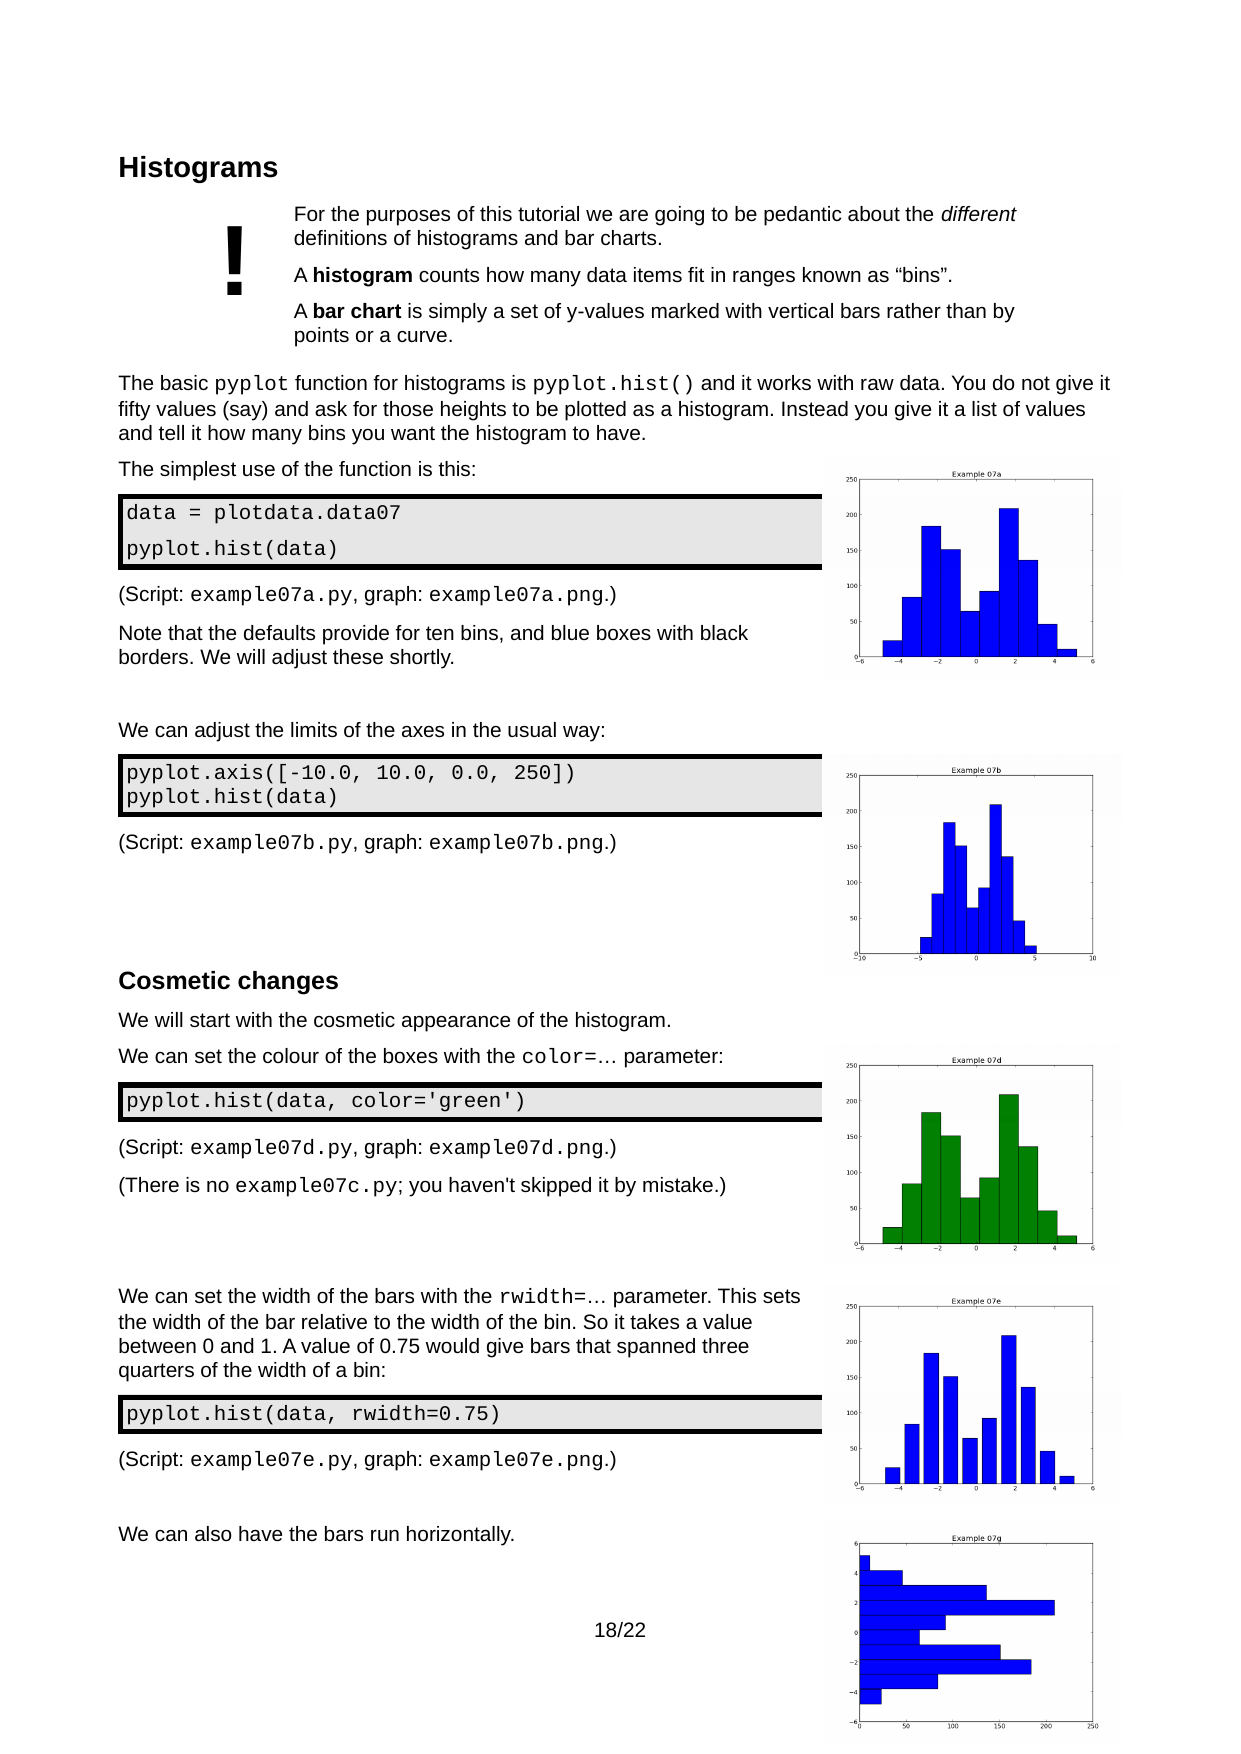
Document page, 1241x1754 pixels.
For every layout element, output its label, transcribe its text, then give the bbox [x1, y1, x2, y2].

subtitle Histograms [118, 150, 1122, 183]
picture [822, 1284, 1123, 1506]
text We can also have the bars run horizontally. [118, 1522, 822, 1546]
text (Script: example07a.py, graph: example07a.png.) [118, 582, 822, 608]
picture [822, 1043, 1123, 1266]
text pyplot.hist(data, color='green') [123, 1088, 822, 1117]
text We can adjust the limits of the axes in the usual way: [118, 717, 1122, 741]
text We can set the width of the bars with the rwidth=… parameter. This sets the width of the bar relative to the width of the bin. So it takes a value between 0 and 1. A value of 0.75 would give bars that spanned three quarters of the width of a bin: [118, 1284, 822, 1382]
picture [822, 753, 1123, 976]
text data = plotdata.data07 [123, 499, 822, 526]
text pyplot.axis([-10.0, 10.0, 0.0, 250]) pyplot.hist(data) [123, 759, 822, 812]
table_header ! [177, 202, 294, 359]
text We can set the colour of the boxes with the color=… parameter: [118, 1044, 822, 1070]
text (There is no example07c.py; you haven't skipped it by mistake.) [118, 1173, 822, 1199]
text The basic pyplot function for histograms is pyplot.hist() and it works with raw data. You do not give it fifty values (say) and ask for those heights to be plotted as a histogram. Instead you give it a list of values and tell it how many bins you want the histogram to have. [118, 371, 1122, 445]
table_header For the purposes of this tutorial we are going to be pedantic about the different definitions of histograms and bar charts. A histogram counts how many data items fit in ranges known as “bins”. A bar chart is simply a set of y‑values marked with vertical bars rather than by points or a curve. [294, 202, 1048, 359]
text (Script: example07b.py, graph: example07b.png.) [118, 830, 822, 856]
subtitle Cosmetic changes [118, 966, 1122, 995]
text pyplot.hist(data) [123, 530, 822, 564]
text pyplot.hist(data, rwidth=0.75) [123, 1400, 822, 1429]
picture [822, 1521, 1123, 1744]
text The simplest use of the function is this: [118, 457, 822, 481]
text (Script: example07e.py, graph: example07e.png.) [118, 1447, 822, 1473]
text (Script: example07d.py, graph: example07d.png.) [118, 1135, 822, 1161]
picture [822, 457, 1123, 679]
text Note that the defaults provide for ten bins, and blue boxes with black borders. We will adjust these shortly. [118, 621, 822, 668]
text We will start with the cosmetic appearance of the histogram. [118, 1007, 1122, 1031]
